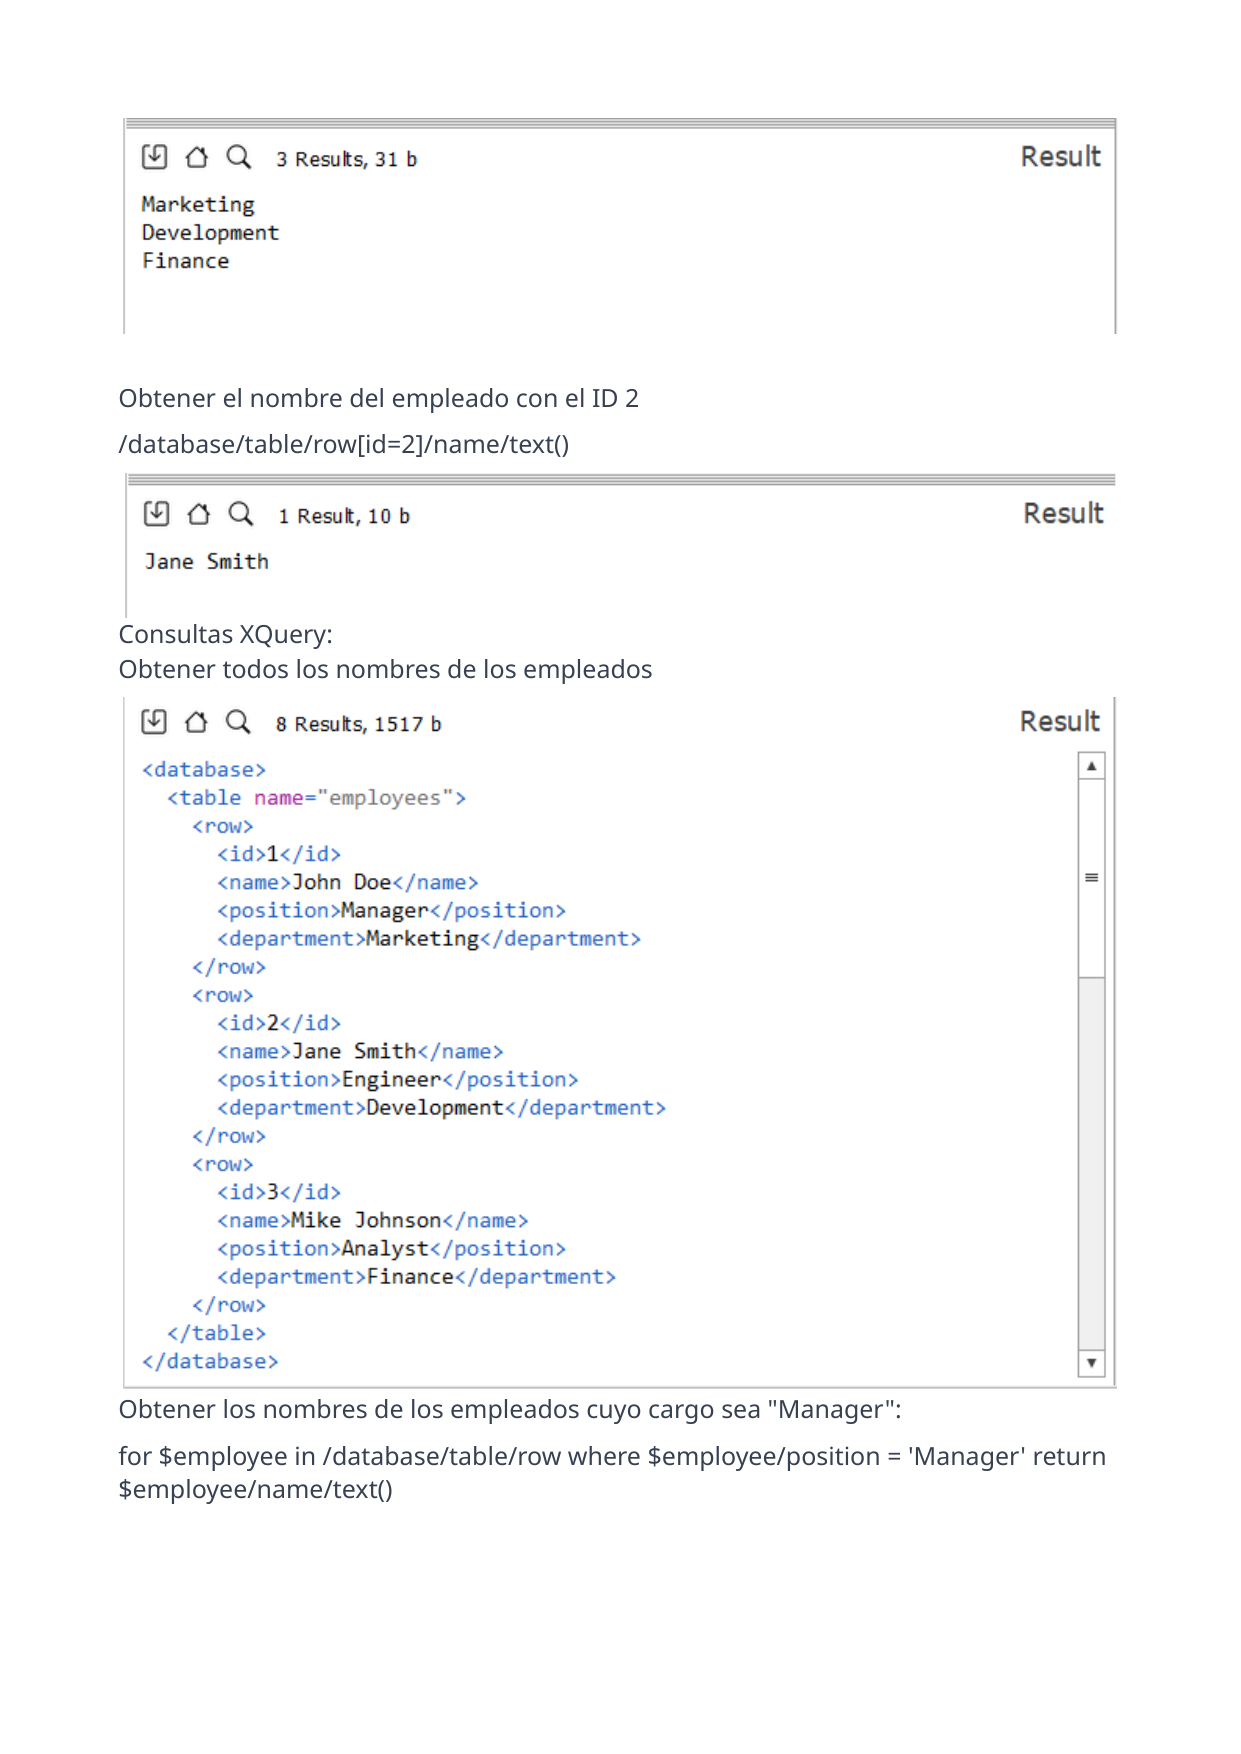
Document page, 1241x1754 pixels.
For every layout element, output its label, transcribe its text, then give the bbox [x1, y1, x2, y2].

text Obtener el nombre del empleado con el ID 2 [118, 380, 1122, 414]
text Consultas XQuery: [118, 473, 1122, 651]
text Obtener todos los nombres de los empleados [118, 651, 1122, 685]
picture [122, 118, 1118, 334]
picture [123, 697, 1117, 1392]
text for $employee in /database/table/row where $employee/position = 'Manager' return $employee/name/text() [118, 1438, 1122, 1506]
text Obtener los nombres de los empleados cuyo cargo sea "Manager": [118, 698, 1122, 1426]
text /database/table/row[id=2]/name/text() [118, 427, 1122, 461]
picture [124, 473, 1116, 618]
